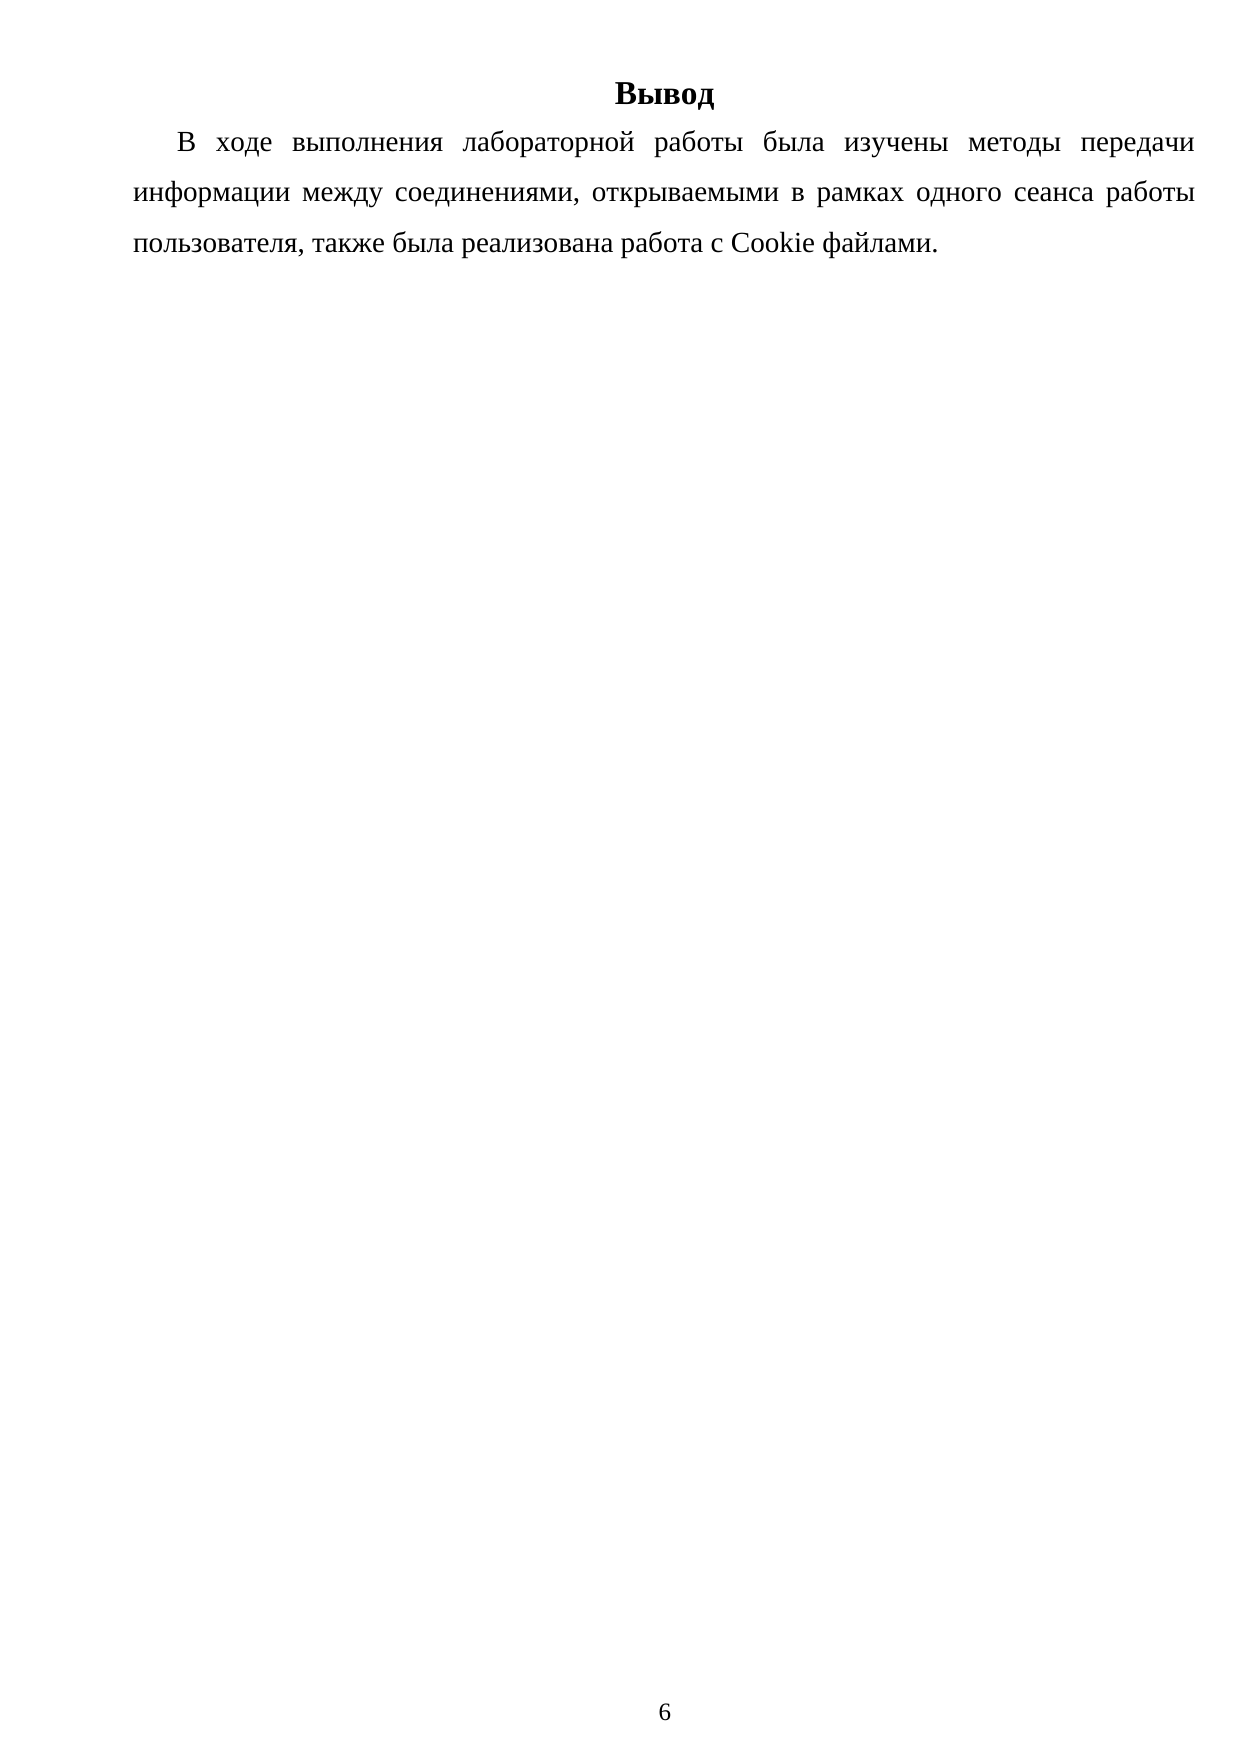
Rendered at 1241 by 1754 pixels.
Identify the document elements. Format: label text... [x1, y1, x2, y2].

text В ходе выполнения лабораторной работы была изучены методы передачи информации между соединениями, открываемыми в рамках одного сеанса работы пользователя, также была реализована работа с Cookie файлами. [133, 124, 1196, 258]
subtitle Вывод [133, 73, 1196, 112]
